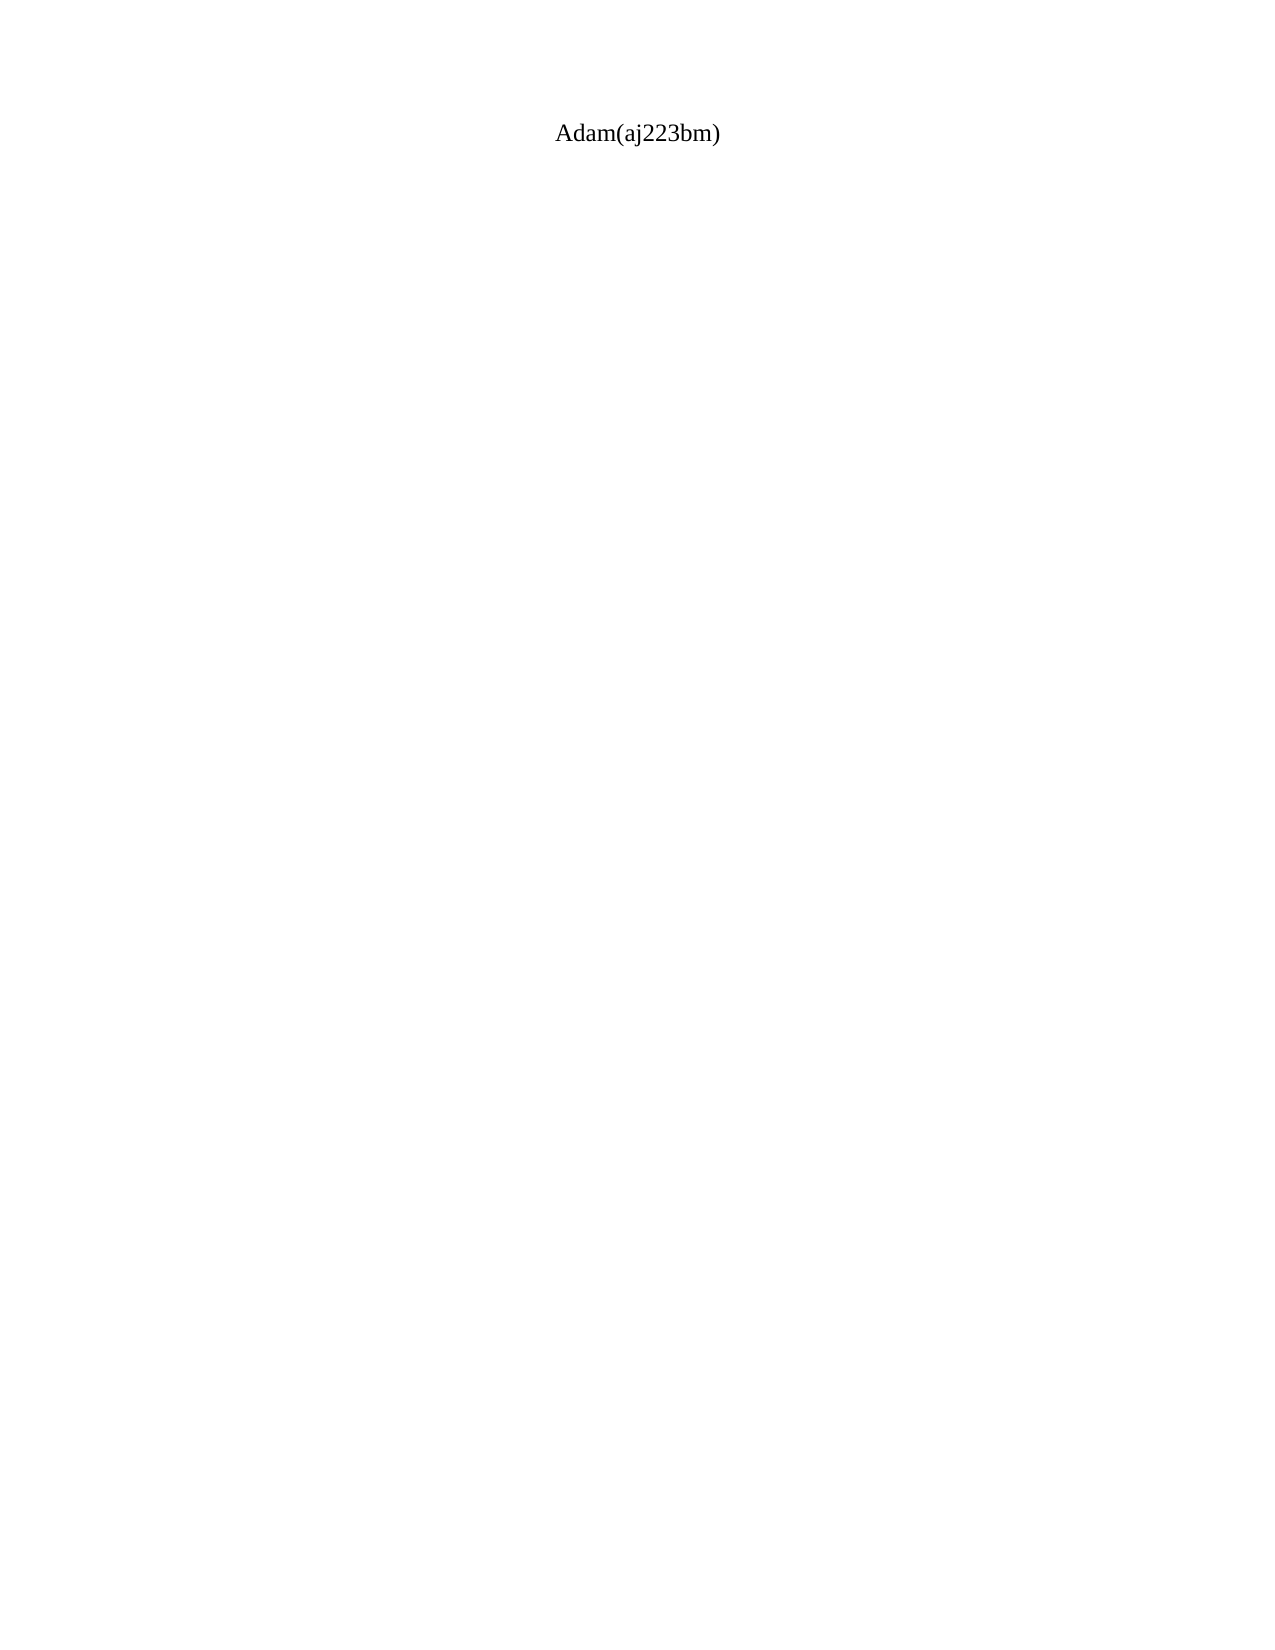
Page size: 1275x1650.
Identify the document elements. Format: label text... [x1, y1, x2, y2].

text Adam(aj223bm) [118, 118, 1157, 147]
